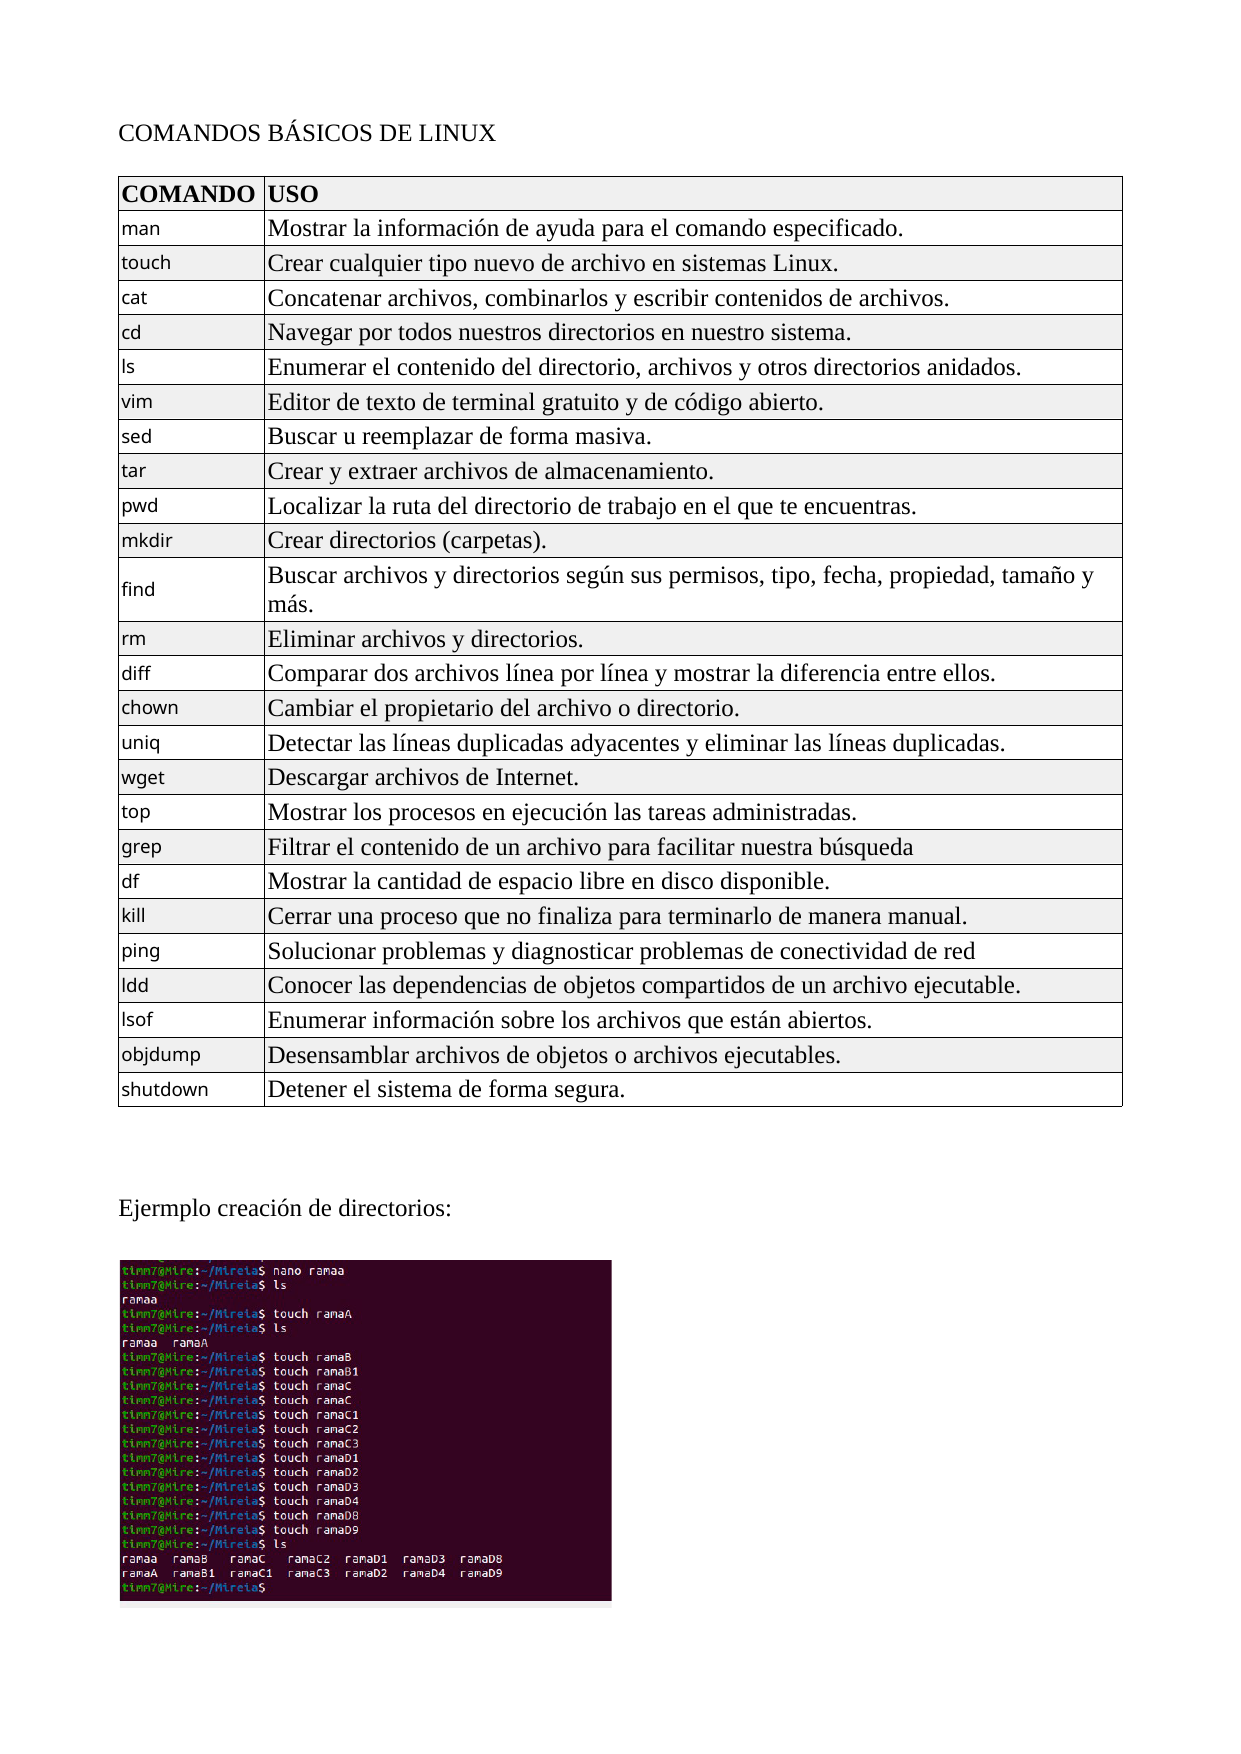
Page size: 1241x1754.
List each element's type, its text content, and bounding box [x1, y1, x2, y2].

table_cell objdump [119, 1038, 264, 1072]
table_cell kill [119, 899, 264, 933]
table_cell cd [119, 315, 264, 349]
table_cell Buscar archivos y directorios según sus permisos, tipo, fecha, propiedad, tamaño y más. [265, 558, 1122, 621]
table_cell shutdown [119, 1073, 264, 1106]
table_cell top [119, 795, 264, 829]
table_cell Cambiar el propietario del archivo o directorio. [265, 691, 1122, 725]
table_cell mkdir [119, 524, 264, 557]
table_cell Solucionar problemas y diagnosticar problemas de conectividad de red [265, 934, 1122, 967]
table_cell df [119, 865, 264, 898]
table_cell Crear directorios (carpetas). [265, 524, 1122, 557]
table_cell rm [119, 622, 264, 655]
table_cell chown [119, 691, 264, 725]
table_cell Eliminar archivos y directorios. [265, 622, 1122, 655]
table_cell Comparar dos archivos línea por línea y mostrar la diferencia entre ellos. [265, 656, 1122, 690]
table_cell Detectar las líneas duplicadas adyacentes y eliminar las líneas duplicadas. [265, 726, 1122, 759]
table_cell Editor de texto de terminal gratuito y de código abierto. [265, 385, 1122, 418]
text COMANDOS BÁSICOS DE LINUX [118, 118, 1122, 147]
table_cell wget [119, 760, 264, 794]
table_cell ping [119, 934, 264, 967]
table_cell ls [119, 350, 264, 384]
table_cell Desensamblar archivos de objetos o archivos ejecutables. [265, 1038, 1122, 1072]
table_cell Crear y extraer archivos de almacenamiento. [265, 454, 1122, 488]
picture [119, 1260, 612, 1608]
table_cell sed [119, 420, 264, 453]
table_cell Detener el sistema de forma segura. [265, 1073, 1122, 1106]
table_cell vim [119, 385, 264, 418]
table_cell touch [119, 246, 264, 280]
table_cell Conocer las dependencias de objetos compartidos de un archivo ejecutable. [265, 969, 1122, 1002]
table_cell diff [119, 656, 264, 690]
table_cell Mostrar los procesos en ejecución las tareas administradas. [265, 795, 1122, 829]
table_cell ldd [119, 969, 264, 1002]
table_cell tar [119, 454, 264, 488]
table_cell Filtrar el contenido de un archivo para facilitar nuestra búsqueda [265, 830, 1122, 863]
table_cell Mostrar la cantidad de espacio libre en disco disponible. [265, 865, 1122, 898]
table_cell Cerrar una proceso que no finaliza para terminarlo de manera manual. [265, 899, 1122, 933]
table_cell cat [119, 281, 264, 314]
table_cell Concatenar archivos, combinarlos y escribir contenidos de archivos. [265, 281, 1122, 314]
table_cell man [119, 211, 264, 245]
table_header USO [265, 177, 1122, 210]
table_cell Buscar u reemplazar de forma masiva. [265, 420, 1122, 453]
table_cell lsof [119, 1003, 264, 1037]
table_cell Mostrar la información de ayuda para el comando especificado. [265, 211, 1122, 245]
table_cell Enumerar el contenido del directorio, archivos y otros directorios anidados. [265, 350, 1122, 384]
table_header COMANDO [119, 177, 264, 210]
table_cell Crear cualquier tipo nuevo de archivo en sistemas Linux. [265, 246, 1122, 280]
table_cell Enumerar información sobre los archivos que están abiertos. [265, 1003, 1122, 1037]
table_cell uniq [119, 726, 264, 759]
text Ejermplo creación de directorios: [118, 1193, 1122, 1221]
table_cell find [119, 558, 264, 621]
table_cell Descargar archivos de Internet. [265, 760, 1122, 794]
table_cell pwd [119, 489, 264, 522]
table_cell Localizar la ruta del directorio de trabajo en el que te encuentras. [265, 489, 1122, 522]
table_cell Navegar por todos nuestros directorios en nuestro sistema. [265, 315, 1122, 349]
table_cell grep [119, 830, 264, 863]
